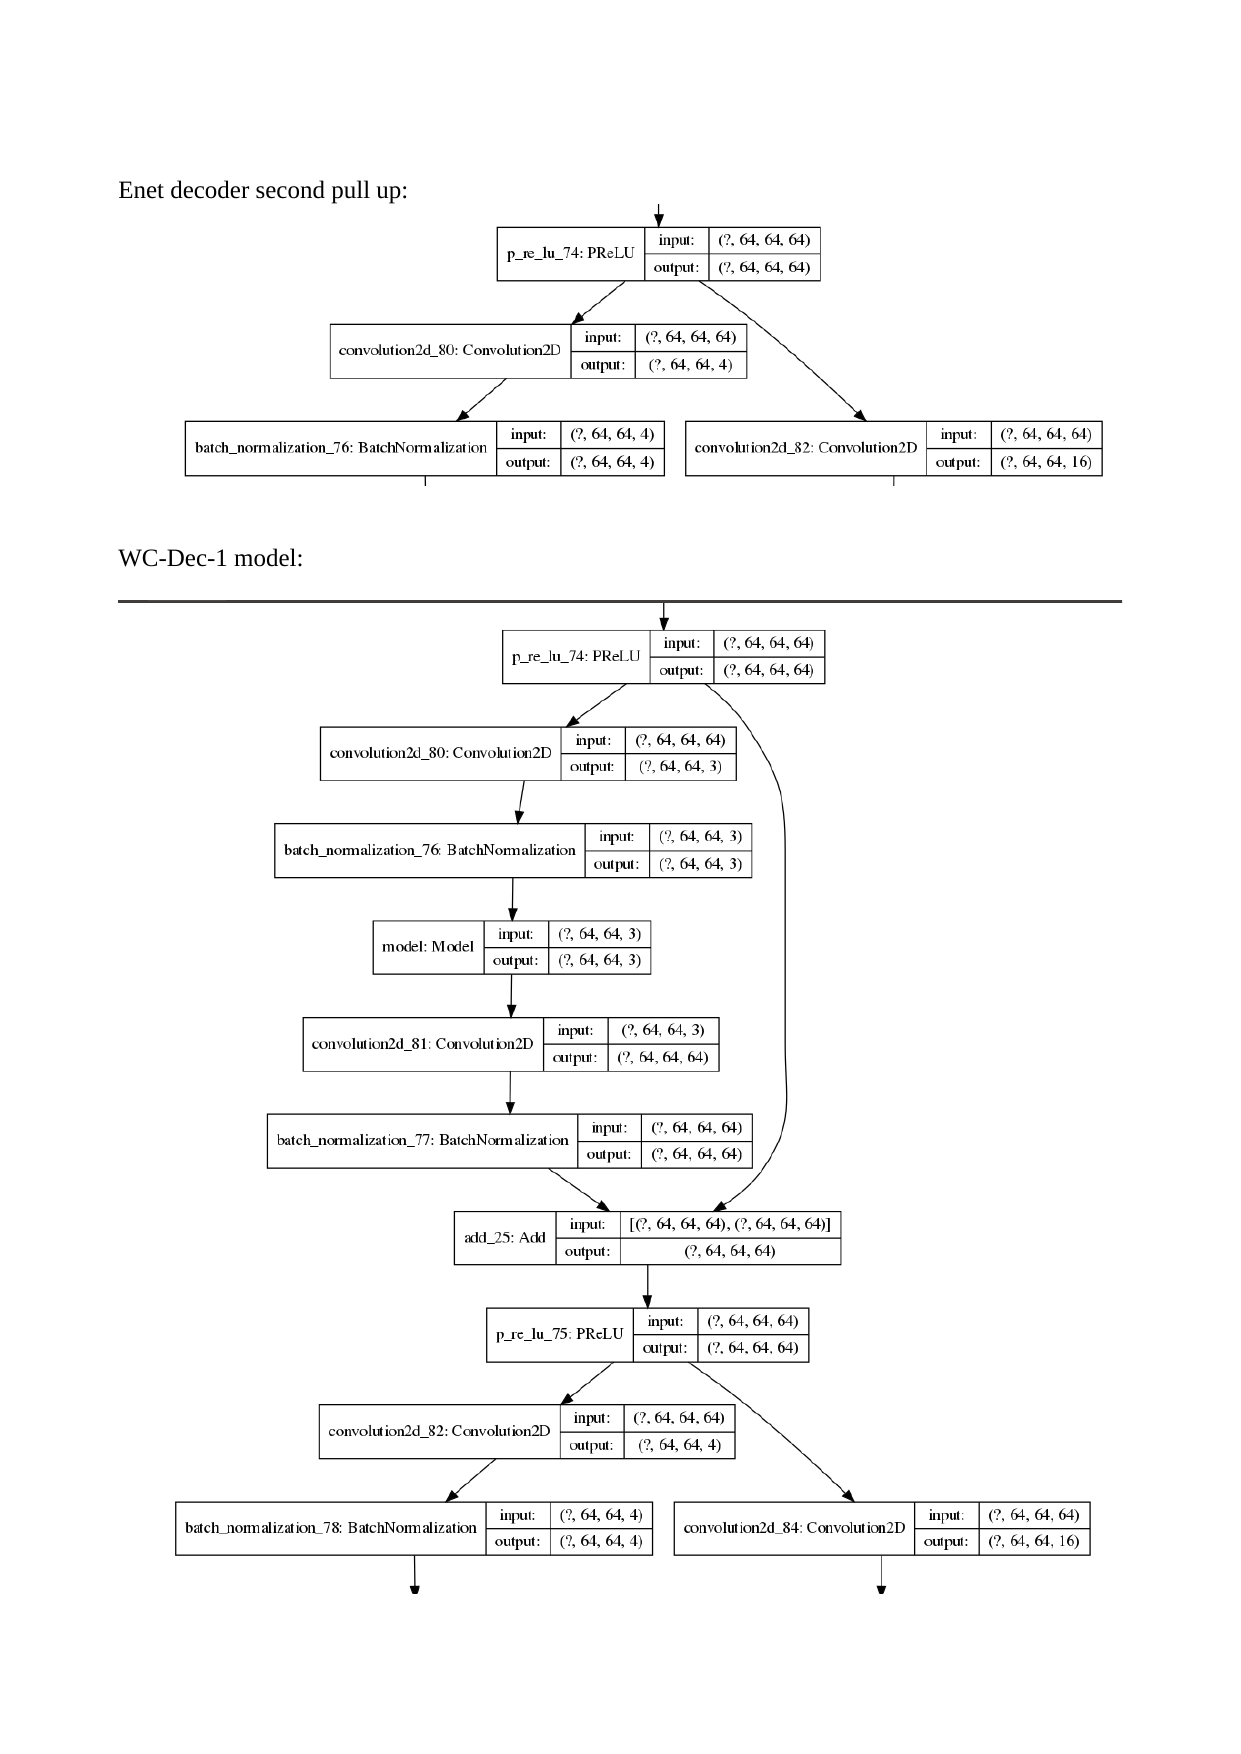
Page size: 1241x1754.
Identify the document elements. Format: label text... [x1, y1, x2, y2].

text Enet decoder second pull up: [118, 176, 1122, 204]
text WC-Dec-1 model: [118, 543, 1122, 572]
picture [118, 204, 1123, 486]
picture [118, 600, 1123, 1594]
